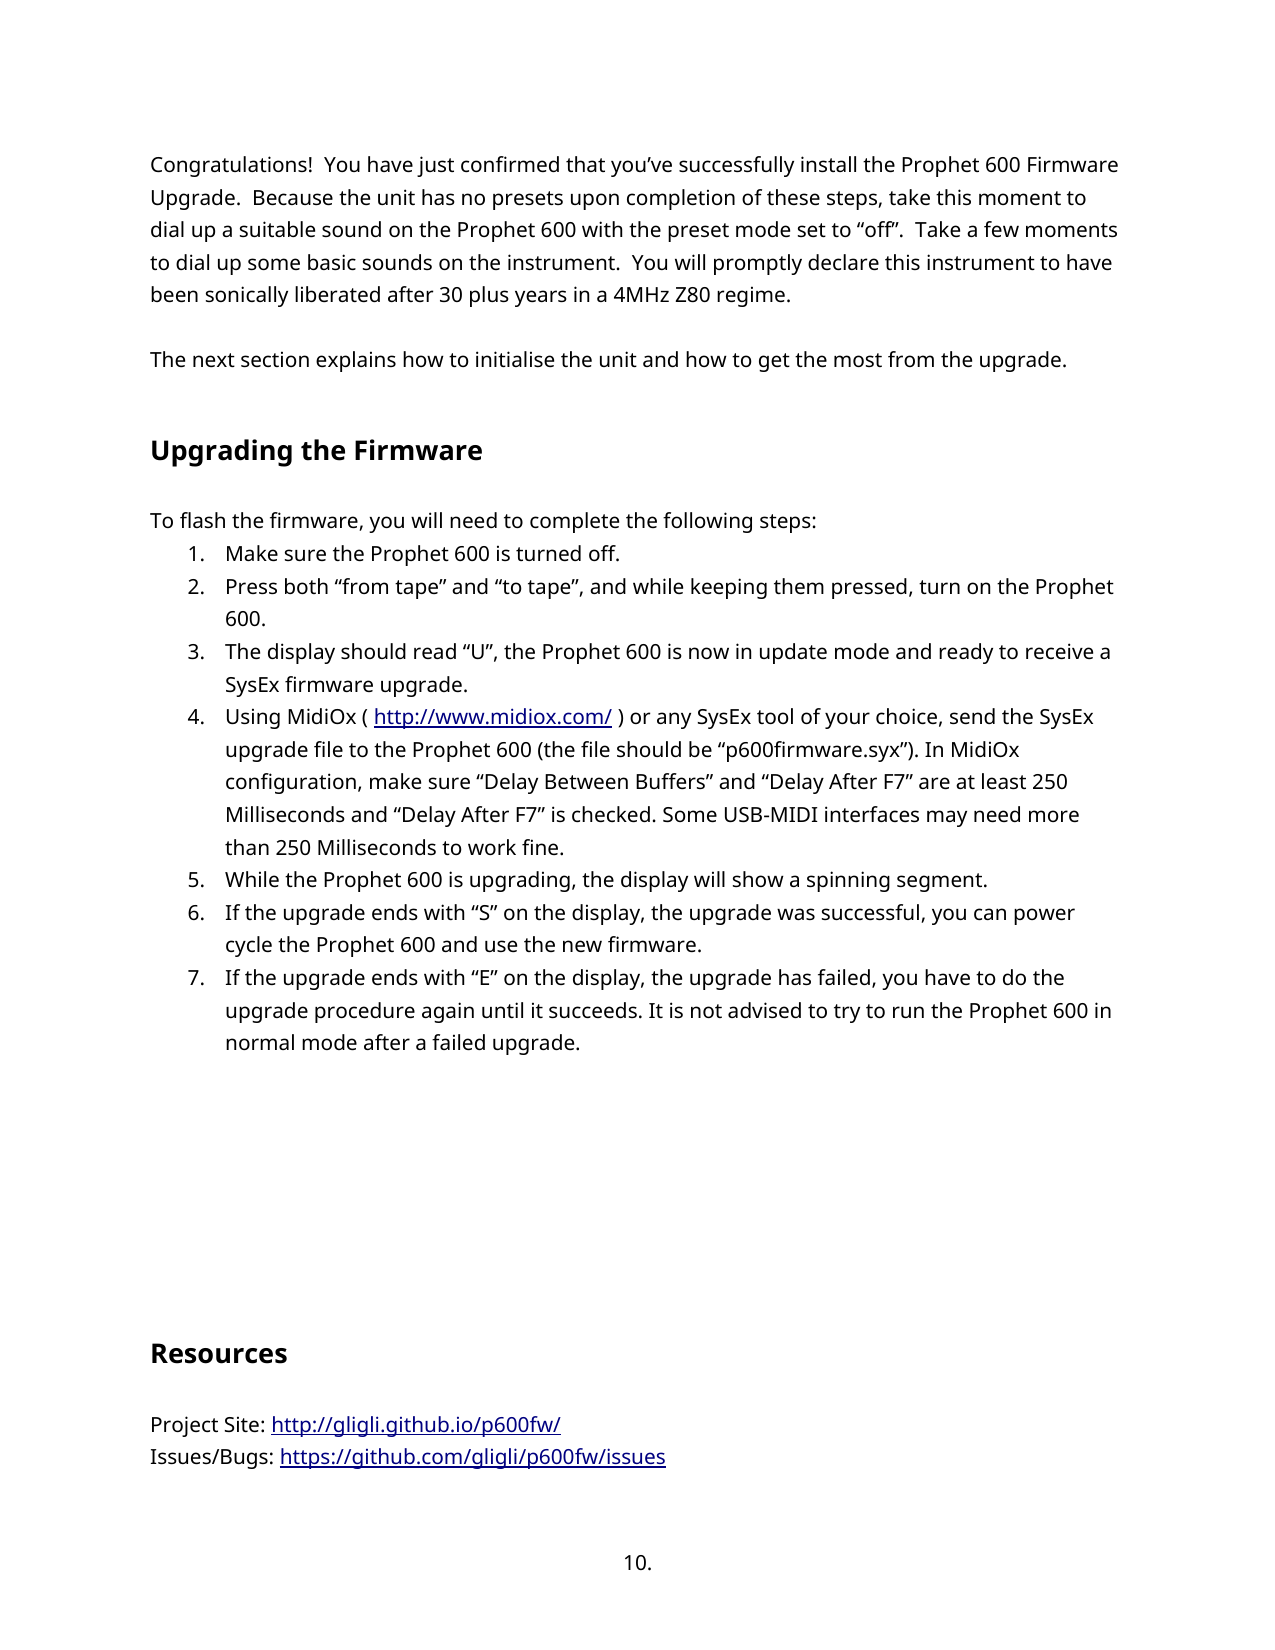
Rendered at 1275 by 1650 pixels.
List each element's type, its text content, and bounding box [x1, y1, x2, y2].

text Issues/Bugs: https://github.com/gligli/p600fw/issues [150, 1442, 1125, 1471]
list Make sure the Prophet 600 is turned off. [187, 539, 1125, 568]
list The display should read “U”, the Prophet 600 is now in update mode and ready to receive a SysEx firmware upgrade. [187, 637, 1125, 698]
text The next section explains how to initialise the unit and how to get the most from the upgrade. [150, 346, 1125, 374]
list If the upgrade ends with “E” on the display, the upgrade has failed, you have to do the upgrade procedure again until it succeeds. It is not advised to try to run the Prophet 600 in normal mode after a failed upgrade. [187, 963, 1125, 1057]
list Press both “from tape” and “to tape”, and while keeping them pressed, turn on the Prophet 600. [187, 572, 1125, 633]
text Congratulations! You have just confirmed that you’ve successfully install the Prophet 600 Firmware Upgrade. Because the unit has no presets upon completion of these steps, take this moment to dial up a suitable sound on the Prophet 600 with the preset mode set to “off”. Take a few moments to dial up some basic sounds on the instrument. You will promptly declare this instrument to have been sonically liberated after 30 plus years in a 4MHz Z80 regime. [150, 150, 1125, 309]
list Using MidiOx ( http://www.midiox.com/ ) or any SysEx tool of your choice, send the SysEx upgrade file to the Prophet 600 (the file should be “p600firmware.syx”). In MidiOx configuration, make sure “Delay Between Buffers” and “Delay After F7” are at least 250 Milliseconds and “Delay After F7” is checked. Some USB-MIDI interfaces may need more than 250 Milliseconds to work fine. [187, 702, 1125, 861]
text Project Site: http://gligli.github.io/p600fw/ [150, 1410, 1125, 1438]
list While the Prophet 600 is upgrading, the display will show a spinning segment. [187, 865, 1125, 894]
subtitle Upgrading the Firmware [150, 432, 1125, 468]
text To flash the firmware, you will need to complete the following steps: [150, 507, 1125, 535]
list If the upgrade ends with “S” on the display, the upgrade was successful, you can power cycle the Prophet 600 and use the new firmware. [187, 898, 1125, 959]
subtitle Resources [150, 1335, 1125, 1372]
